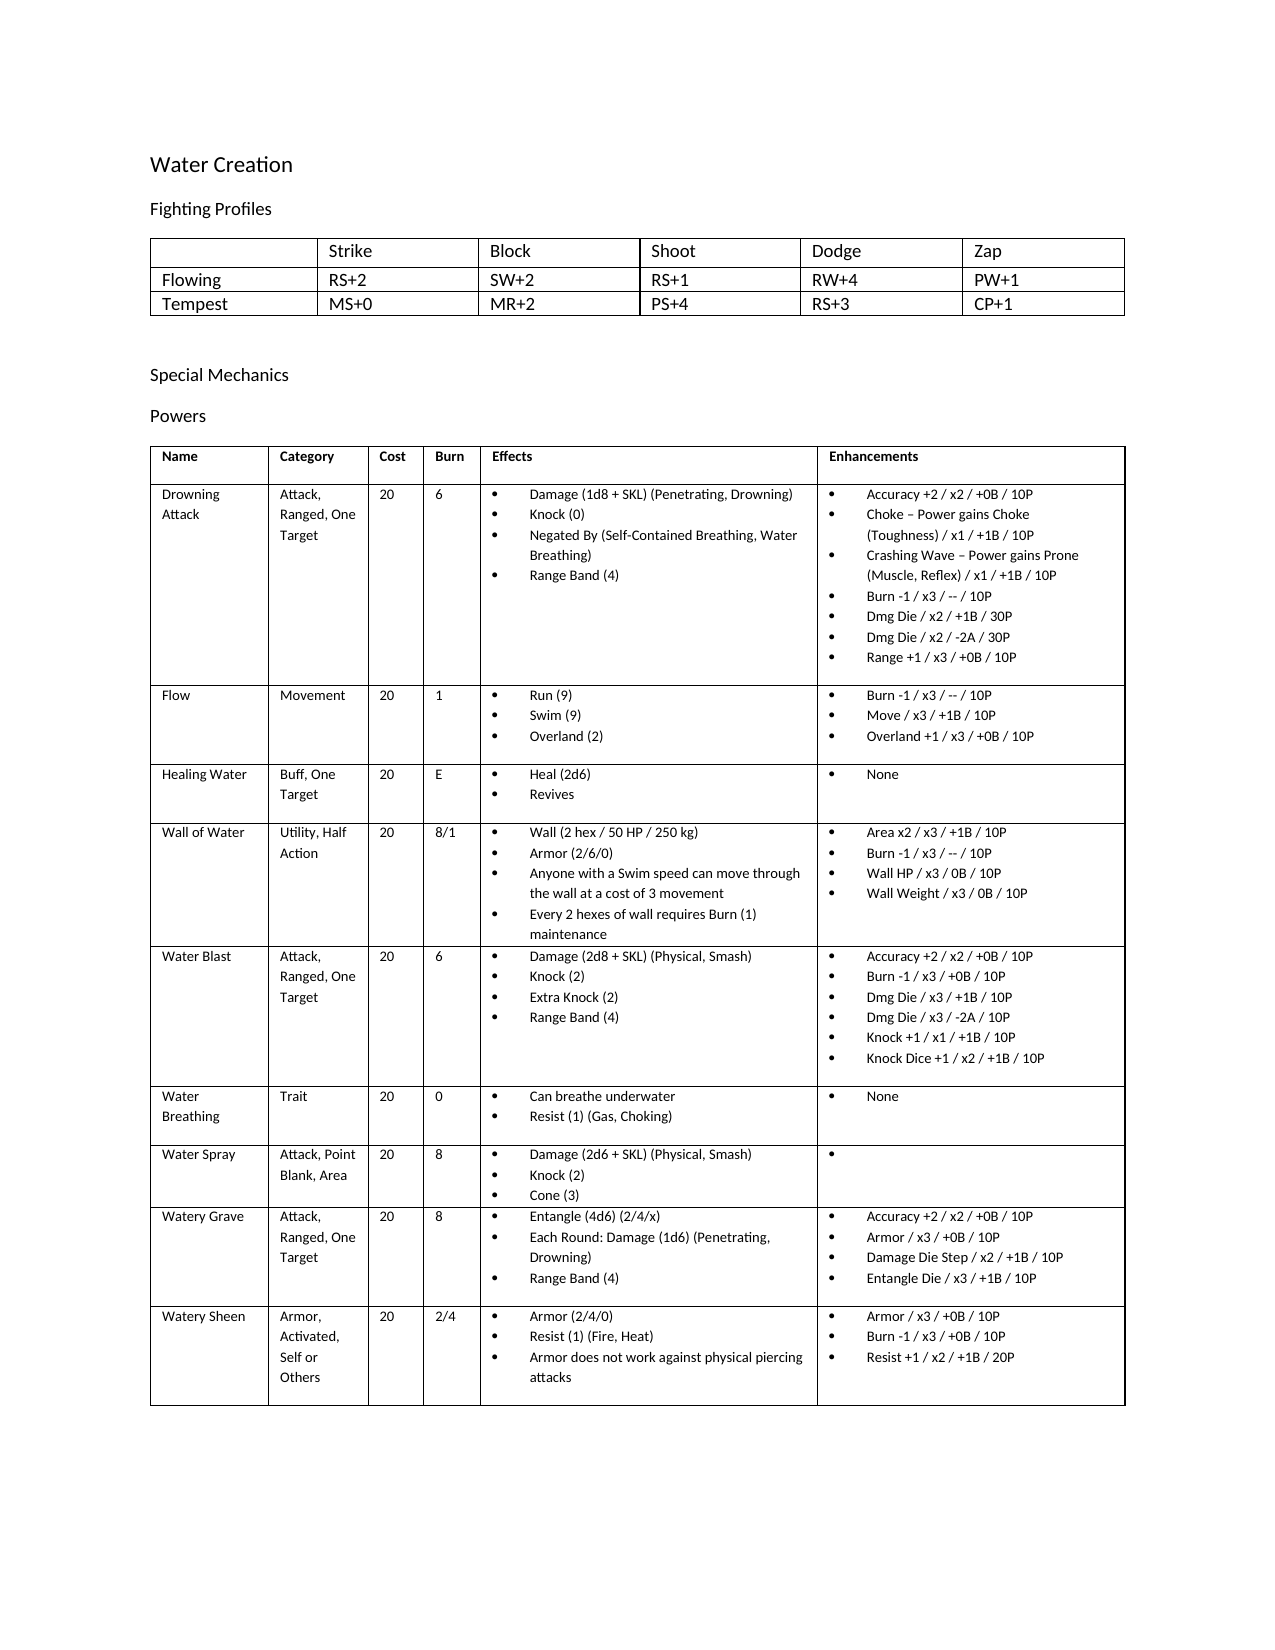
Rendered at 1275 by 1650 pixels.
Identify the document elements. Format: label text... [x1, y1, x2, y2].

table_header Name [151, 447, 268, 484]
table_cell Run (9) Swim (9) Overland (2) [481, 686, 817, 764]
table_cell None [818, 765, 1124, 822]
table_cell Damage (2d8 + SKL) (Physical, Smash) Knock (2) Extra Knock (2) Range Band (4) [481, 947, 817, 1086]
table_cell Watery Sheen [151, 1307, 268, 1405]
table_cell 20 [369, 1208, 423, 1306]
table_header Block [479, 239, 639, 267]
table_cell Damage (2d6 + SKL) (Physical, Smash) Knock (2) Cone (3) [481, 1146, 817, 1207]
table_cell 20 [369, 1087, 423, 1144]
table_cell Buff, One Target [269, 765, 368, 822]
table_cell Water Breathing [151, 1087, 268, 1144]
table_cell 1 [424, 686, 480, 764]
table_cell Trait [269, 1087, 368, 1144]
table_cell CP+1 [963, 292, 1124, 315]
table_cell Utility, Half Action [269, 824, 368, 946]
table_header Burn [424, 447, 480, 484]
table_cell Armor, Activated, Self or Others [269, 1307, 368, 1405]
table_cell 6 [424, 947, 480, 1086]
table_cell PW+1 [963, 268, 1124, 291]
table_header Shoot [641, 239, 800, 267]
table_header Effects [481, 447, 817, 484]
table_cell RS+2 [318, 268, 478, 291]
table_cell Can breathe underwater Resist (1) (Gas, Choking) [481, 1087, 817, 1144]
table_cell RW+4 [801, 268, 962, 291]
table_cell Heal (2d6) Revives [481, 765, 817, 822]
table_cell 20 [369, 947, 423, 1086]
table_cell Wall (2 hex / 50 HP / 250 kg) Armor (2/6/0) Anyone with a Swim speed can move through the wall at a cost of 3 movement Every 2 hexes of wall requires Burn (1) maintenance [481, 824, 817, 946]
table_header [151, 239, 317, 267]
table_cell Area x2 / x3 / +1B / 10P Burn -1 / x3 / -- / 10P Wall HP / x3 / 0B / 10P Wall Weight / x3 / 0B / 10P [818, 824, 1124, 946]
table_cell 20 [369, 485, 423, 685]
table_cell 20 [369, 1307, 423, 1405]
table_header Cost [369, 447, 423, 484]
table_header Strike [318, 239, 478, 267]
table_header Enhancements [818, 447, 1124, 484]
table_header Zap [963, 239, 1124, 267]
table_cell Burn -1 / x3 / -- / 10P Move / x3 / +1B / 10P Overland +1 / x3 / +0B / 10P [818, 686, 1124, 764]
table_header Category [269, 447, 368, 484]
table_cell Water Spray [151, 1146, 268, 1207]
table_cell MR+2 [479, 292, 639, 315]
table_cell RS+1 [641, 268, 800, 291]
table_cell 6 [424, 485, 480, 685]
table_cell E [424, 765, 480, 822]
table_cell Accuracy +2 / x2 / +0B / 10P Armor / x3 / +0B / 10P Damage Die Step / x2 / +1B / 10P Entangle Die / x3 / +1B / 10P [818, 1208, 1124, 1306]
table_cell MS+0 [318, 292, 478, 315]
table_cell Armor / x3 / +0B / 10P Burn -1 / x3 / +0B / 10P Resist +1 / x2 / +1B / 20P [818, 1307, 1124, 1405]
table_header Dodge [801, 239, 962, 267]
table_cell Drowning Attack [151, 485, 268, 685]
table_cell Healing Water [151, 765, 268, 822]
table_cell Entangle (4d6) (2/4/x) Each Round: Damage (1d6) (Penetrating, Drowning) Range Band (4) [481, 1208, 817, 1306]
table_cell 20 [369, 765, 423, 822]
table_cell Attack, Ranged, One Target [269, 1208, 368, 1306]
text Special Mechanics [150, 363, 1125, 386]
text Water Creation [150, 150, 1125, 178]
text Fighting Profiles [150, 197, 1125, 220]
table_cell 20 [369, 1146, 423, 1207]
table_cell RS+3 [801, 292, 962, 315]
table_cell Movement [269, 686, 368, 764]
table_cell Water Blast [151, 947, 268, 1086]
table_cell SW+2 [479, 268, 639, 291]
table_cell 8/1 [424, 824, 480, 946]
table_cell Watery Grave [151, 1208, 268, 1306]
table_cell 20 [369, 824, 423, 946]
table_cell Tempest [151, 292, 317, 315]
table_cell Accuracy +2 / x2 / +0B / 10P Burn -1 / x3 / +0B / 10P Dmg Die / x3 / +1B / 10P Dmg Die / x3 / -2A / 10P Knock +1 / x1 / +1B / 10P Knock Dice +1 / x2 / +1B / 10P [818, 947, 1124, 1086]
table_cell 0 [424, 1087, 480, 1144]
table_cell PS+4 [641, 292, 800, 315]
table_cell Accuracy +2 / x2 / +0B / 10P Choke – Power gains Choke (Toughness) / x1 / +1B / 10P Crashing Wave – Power gains Prone (Muscle, Reflex) / x1 / +1B / 10P Burn -1 / x3 / -- / 10P Dmg Die / x2 / +1B / 30P Dmg Die / x2 / -2A / 30P Range +1 / x3 / +0B / 10P [818, 485, 1124, 685]
table_cell Flow [151, 686, 268, 764]
table_cell Attack, Point Blank, Area [269, 1146, 368, 1207]
table_cell 2/4 [424, 1307, 480, 1405]
table_cell Damage (1d8 + SKL) (Penetrating, Drowning) Knock (0) Negated By (Self-Contained Breathing, Water Breathing) Range Band (4) [481, 485, 817, 685]
text Powers [150, 404, 1125, 427]
table_cell None [818, 1087, 1124, 1144]
table_cell Armor (2/4/0) Resist (1) (Fire, Heat) Armor does not work against physical piercing attacks [481, 1307, 817, 1405]
table_cell 8 [424, 1146, 480, 1207]
table_cell 8 [424, 1208, 480, 1306]
table_cell Wall of Water [151, 824, 268, 946]
table_cell 20 [369, 686, 423, 764]
table_cell [818, 1146, 1124, 1207]
table_cell Attack, Ranged, One Target [269, 485, 368, 685]
table_cell Attack, Ranged, One Target [269, 947, 368, 1086]
table_cell Flowing [151, 268, 317, 291]
